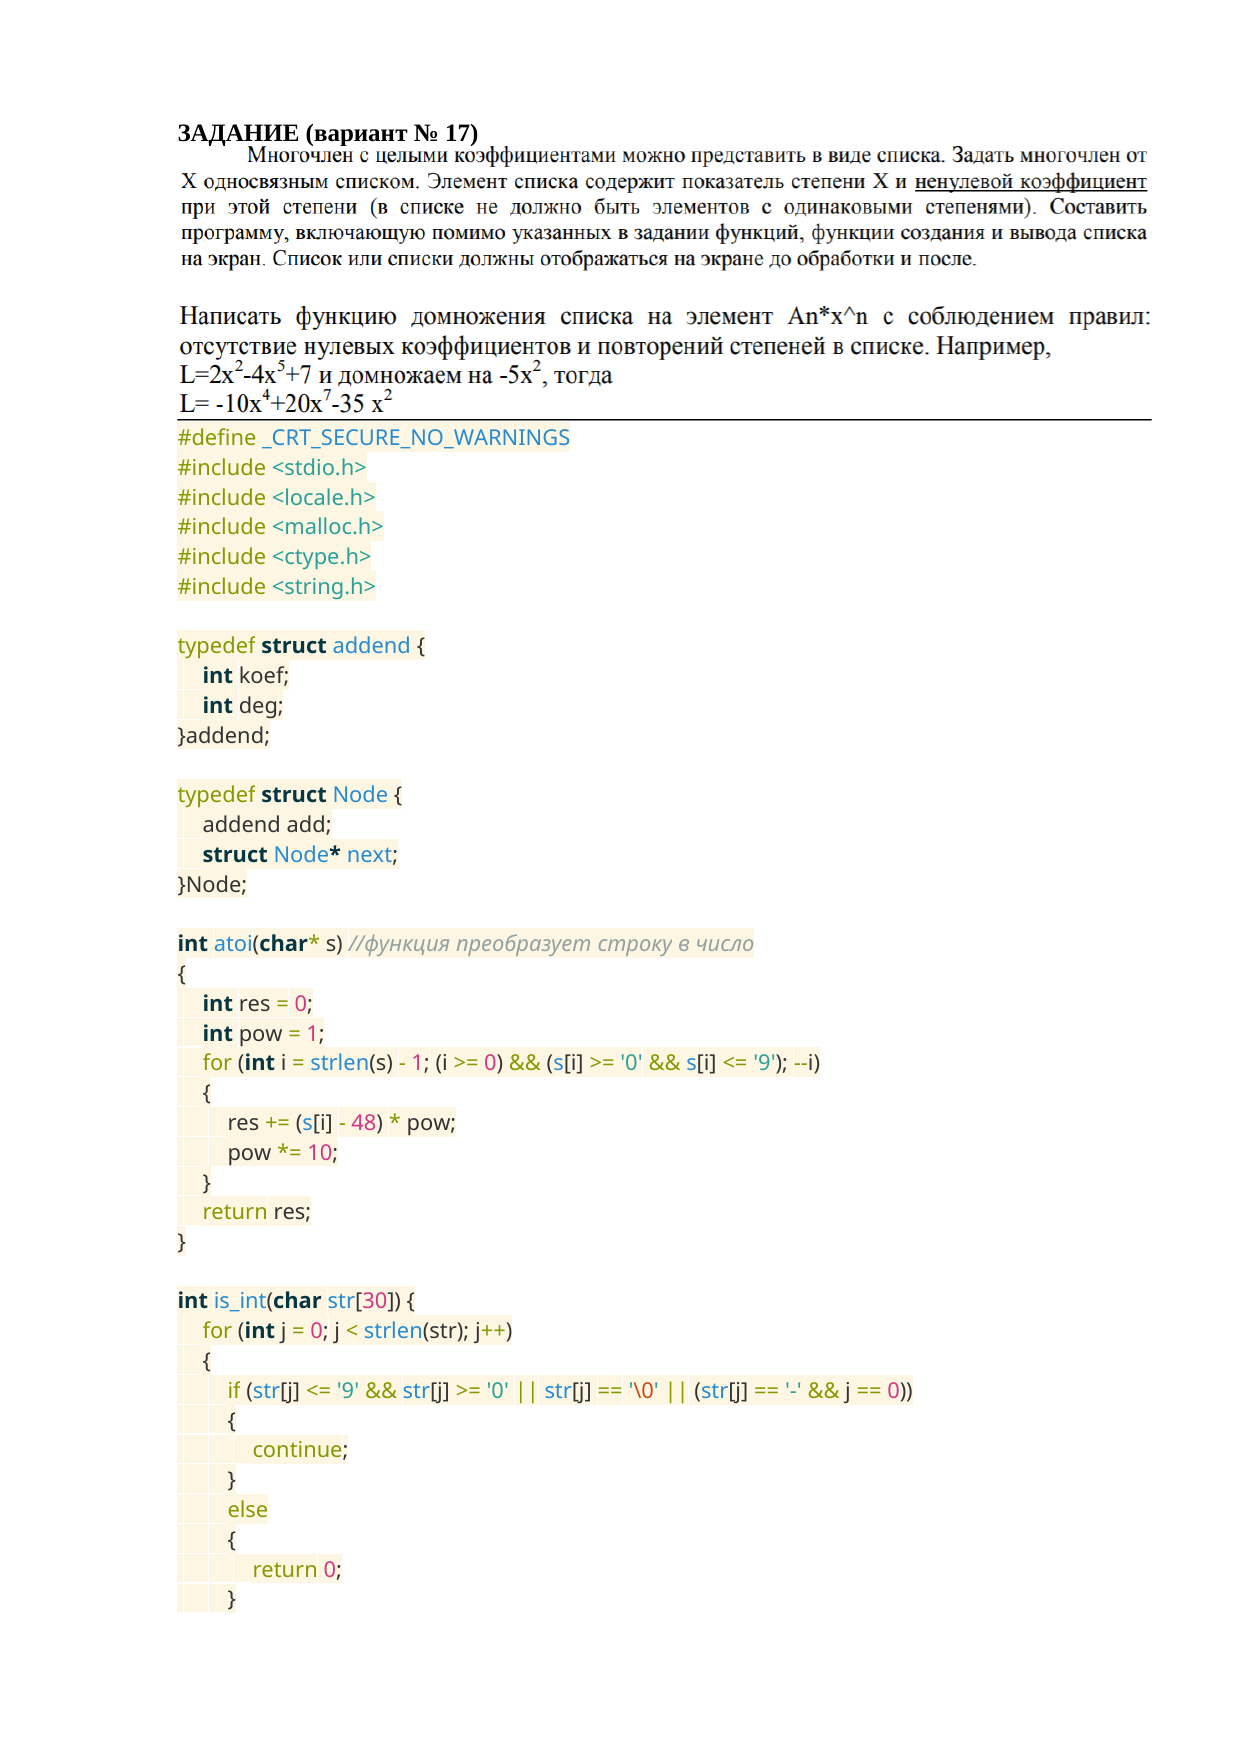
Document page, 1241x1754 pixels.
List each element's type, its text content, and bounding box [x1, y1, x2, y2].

text } [177, 1166, 1152, 1196]
text pow *= 10; [177, 1137, 1152, 1166]
text for (int j = 0; j < strlen(str); j++) [177, 1315, 1152, 1345]
text return 0; [177, 1554, 1152, 1583]
text { [177, 1345, 1152, 1375]
text } [177, 1583, 1152, 1613]
text #include <locale.h> [177, 482, 1152, 511]
text struct Node* next; [177, 839, 1152, 869]
text res += (s[i] - 48) * pow; [177, 1107, 1152, 1137]
text { [177, 1077, 1152, 1107]
text return res; [177, 1196, 1152, 1226]
text }Node; [177, 869, 1152, 898]
text addend add; [177, 809, 1152, 839]
text int deg; [177, 690, 1152, 720]
text typedef struct addend { [177, 630, 1152, 660]
text } [177, 1226, 1152, 1256]
text int atoi(char* s) //функция преобразует строку в число [177, 928, 1152, 958]
text ЗАДАНИЕ (вариант № 17) [177, 118, 1152, 146]
picture [177, 306, 1152, 421]
text int koef; [177, 660, 1152, 690]
text #include <stdio.h> [177, 452, 1152, 482]
text typedef struct Node { [177, 779, 1152, 809]
text continue; [177, 1434, 1152, 1464]
text #include <malloc.h> [177, 511, 1152, 541]
text { [177, 1405, 1152, 1434]
text int res = 0; [177, 988, 1152, 1017]
text for (int i = strlen(s) - 1; (i >= 0) && (s[i] >= '0' && s[i] <= '9'); --i) [177, 1047, 1152, 1077]
text int is_int(char str[30]) { [177, 1286, 1152, 1315]
text { [177, 958, 1152, 988]
text #include <ctype.h> [177, 541, 1152, 571]
text } [177, 1464, 1152, 1494]
text if (str[j] <= '9' && str[j] >= '0' || str[j] == '\0' || (str[j] == '-' && j == 0)) [177, 1375, 1152, 1405]
text #include <string.h> [177, 571, 1152, 601]
text { [177, 1524, 1152, 1554]
picture [177, 146, 1152, 276]
text int pow = 1; [177, 1017, 1152, 1047]
text #define _CRT_SECURE_NO_WARNINGS [177, 422, 1152, 452]
text else [177, 1494, 1152, 1524]
text }addend; [177, 720, 1152, 749]
